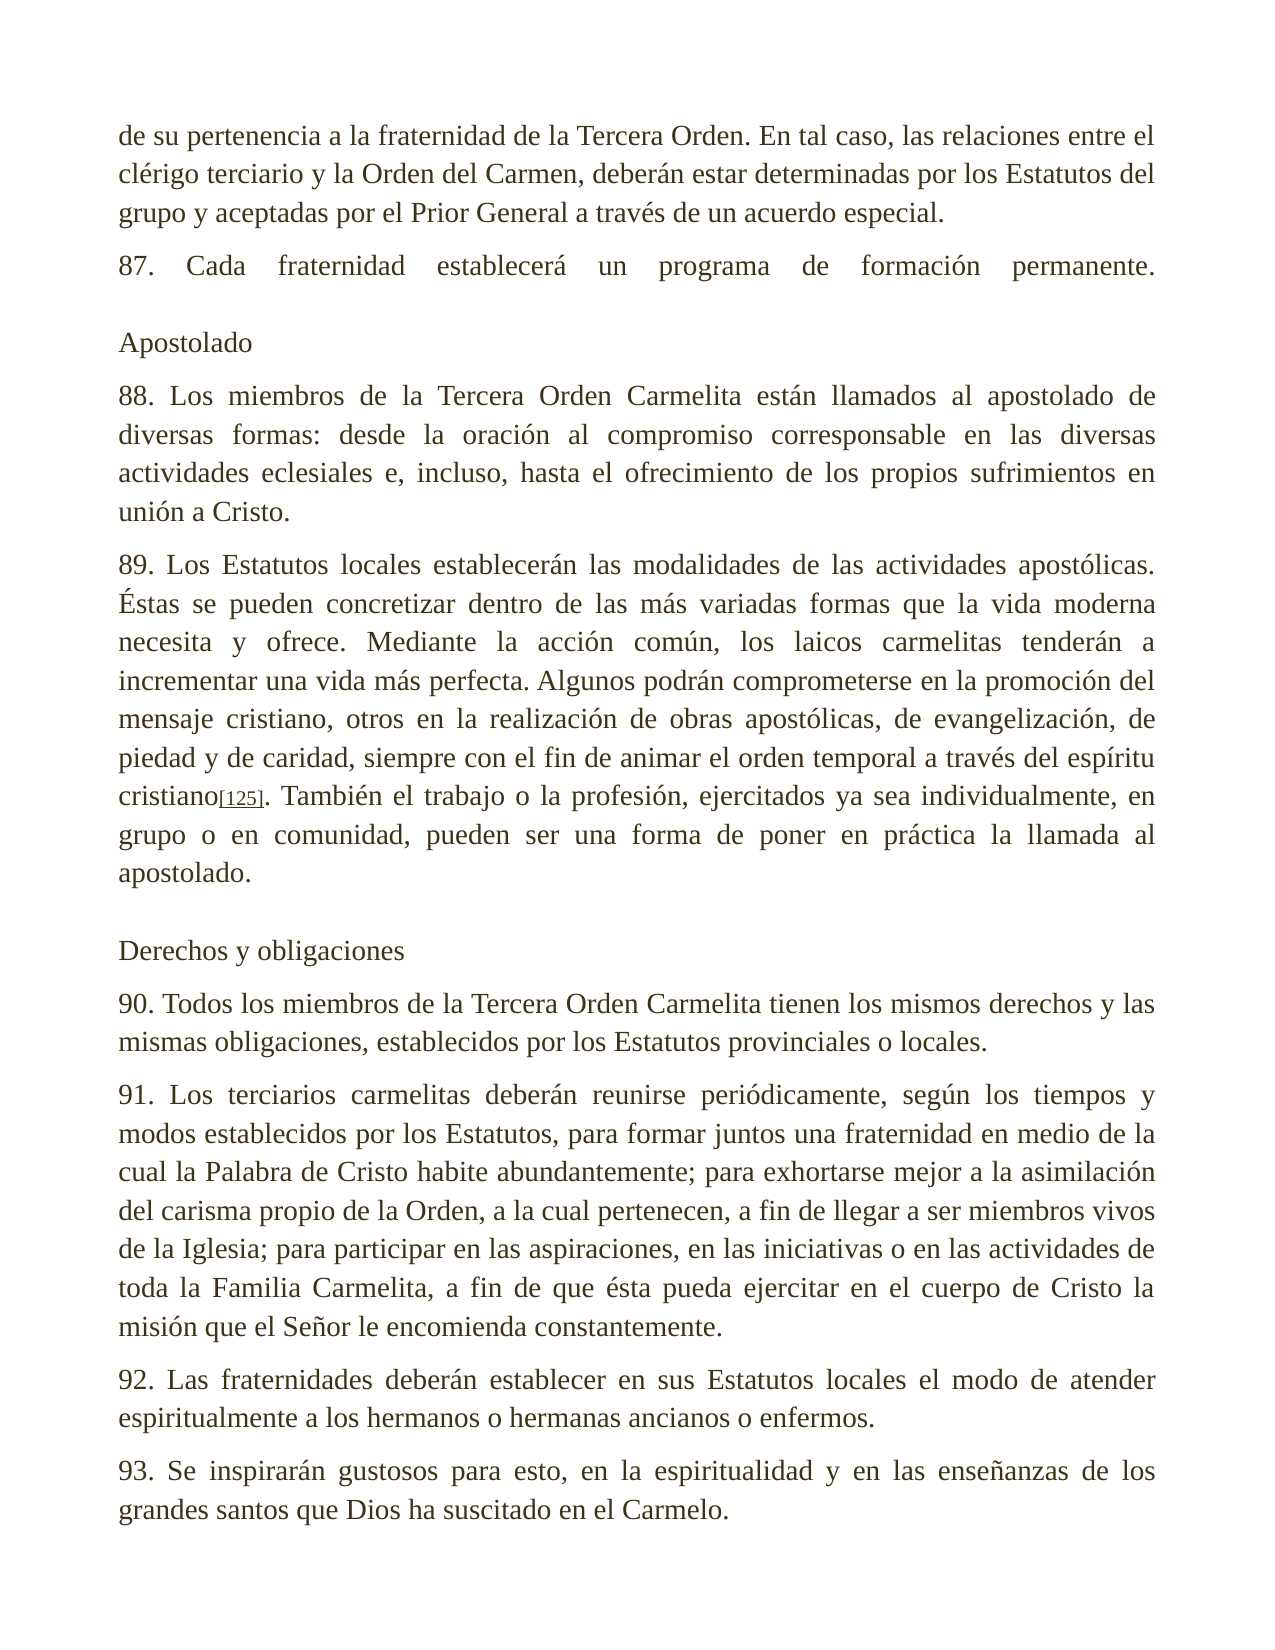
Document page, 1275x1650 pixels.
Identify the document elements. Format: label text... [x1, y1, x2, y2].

text 93. Se inspirarán gustosos para esto, en la espiritualidad y en las enseñanzas de los grandes santos que Dios ha suscitado en el Carmelo. [118, 1453, 1157, 1526]
text 90. Todos los miembros de la Tercera Orden Carmelita tienen los mismos derechos y las mismas obligaciones, establecidos por los Estatutos provinciales o locales. [118, 986, 1157, 1058]
text 89. Los Estatutos locales establecerán las modalidades de las actividades apostólicas. Éstas se pueden concretizar dentro de las más variadas formas que la vida moderna necesita y ofrece. Mediante la acción común, los laicos carmelitas tenderán a incrementar una vida más perfecta. Algunos podrán comprometerse en la promoción del mensaje cristiano, otros en la realización de obras apostólicas, de evangelización, de piedad y de caridad, siempre con el fin de animar el orden temporal a través del espíritu cristiano[125]. También el trabajo o la profesión, ejercitados ya sea individualmente, en grupo o en comunidad, pueden ser una forma de poner en práctica la llamada al apostolado. Derechos y obligaciones [118, 547, 1157, 966]
text 91. Los terciarios carmelitas deberán reunirse periódicamente, según los tiempos y modos establecidos por los Estatutos, para formar juntos una fraternidad en medio de la cual la Palabra de Cristo habite abundantemente; para exhortarse mejor a la asimilación del carisma propio de la Orden, a la cual pertenecen, a fin de llegar a ser miembros vivos de la Iglesia; para participar en las aspiraciones, en las iniciativas o en las actividades de toda la Familia Carmelita, a fin de que ésta pueda ejercitar en el cuerpo de Cristo la misión que el Señor le encomienda constantemente. [118, 1077, 1157, 1342]
text de su pertenencia a la fraternidad de la Tercera Orden. En tal caso, las relaciones entre el clérigo terciario y la Orden del Carmen, deberán estar determinadas por los Estatutos del grupo y aceptadas por el Prior General a través de un acuerdo especial. [118, 118, 1157, 229]
text 88. Los miembros de la Tercera Orden Carmelita están llamados al apostolado de diversas formas: desde la oración al compromiso corresponsable en las diversas actividades eclesiales e, incluso, hasta el ofrecimiento de los propios sufrimientos en unión a Cristo. [118, 378, 1157, 528]
text 87. Cada fraternidad establecerá un programa de formación permanente. Apostolado [118, 248, 1157, 359]
text 92. Las fraternidades deberán establecer en sus Estatutos locales el modo de atender espiritualmente a los hermanos o hermanas ancianos o enfermos. [118, 1362, 1157, 1434]
